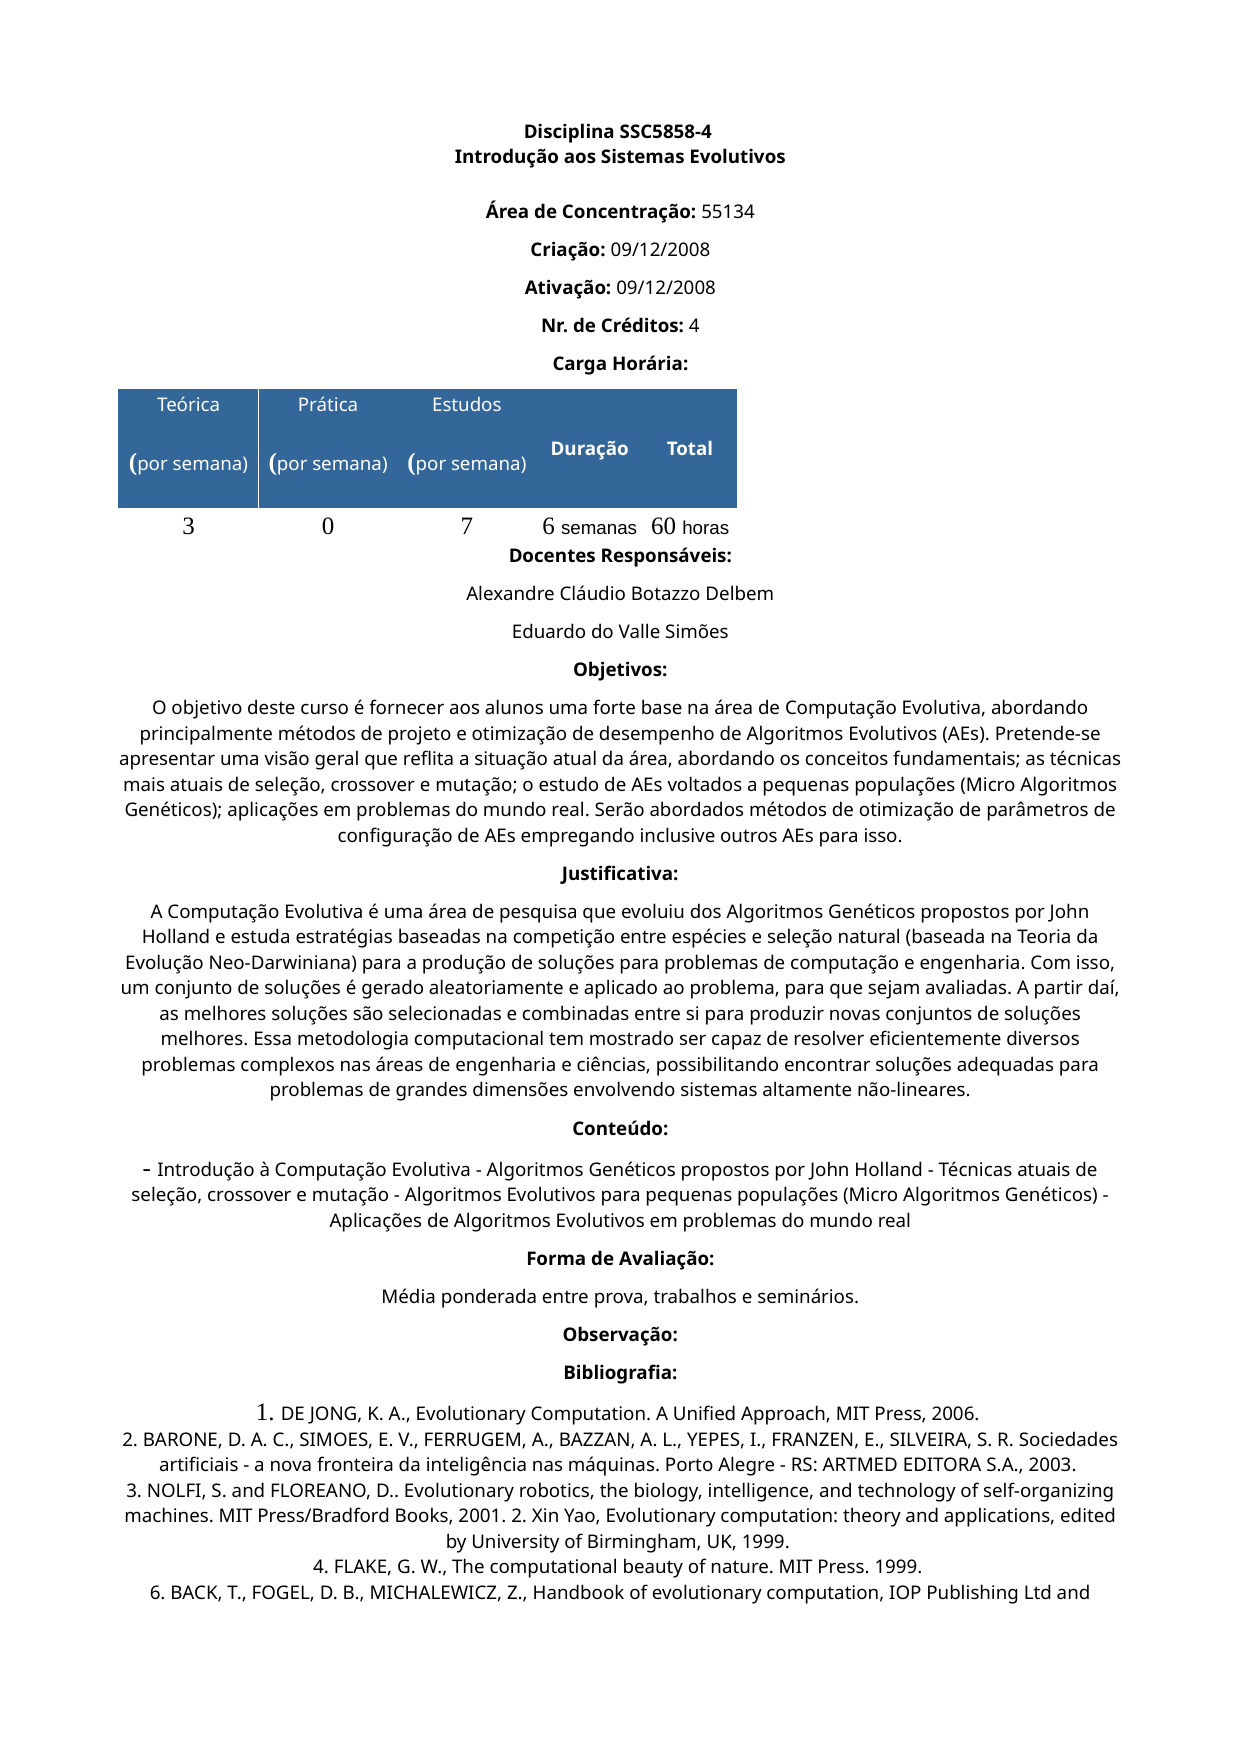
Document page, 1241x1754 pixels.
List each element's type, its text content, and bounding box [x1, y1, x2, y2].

text A Computação Evolutiva é uma área de pesquisa que evoluiu dos Algoritmos Genéticos propostos por John Holland e estuda estratégias baseadas na competição entre espécies e seleção natural (baseada na Teoria da Evolução Neo-Darwiniana) para a produção de soluções para problemas de computação e engenharia. Com isso, um conjunto de soluções é gerado aleatoriamente e aplicado ao problema, para que sejam avaliadas. A partir daí, as melhores soluções são selecionadas e combinadas entre si para produzir novas conjuntos de soluções melhores. Essa metodologia computacional tem mostrado ser capaz de resolver eficientemente diversos problemas complexos nas áreas de engenharia e ciências, possibilitando encontrar soluções adequadas para problemas de grandes dimensões envolvendo sistemas altamente não-lineares. [118, 898, 1122, 1102]
table_header Teórica (por semana) [118, 389, 258, 508]
table_cell 3 [118, 508, 258, 542]
text Justificativa: [118, 860, 1122, 886]
text Criação: 09/12/2008 [118, 237, 1122, 262]
text Docentes Responsáveis: [118, 542, 1122, 568]
text Nr. de Créditos: 4 [118, 313, 1122, 338]
text Média ponderada entre prova, trabalhos e seminários. [118, 1283, 1122, 1309]
table_header Total [643, 389, 737, 508]
table_header Estudos (por semana) [397, 389, 536, 508]
text Observação: [118, 1321, 1122, 1347]
table_header Duração [536, 389, 643, 508]
table_cell 0 [259, 508, 397, 542]
text Forma de Avaliação: [118, 1245, 1122, 1271]
text Ativação: 09/12/2008 [118, 275, 1122, 300]
text - Introdução à Computação Evolutiva - Algoritmos Genéticos propostos por John Holland - Técnicas atuais de seleção, crossover e mutação - Algoritmos Evolutivos para pequenas populações (Micro Algoritmos Genéticos) - Aplicações de Algoritmos Evolutivos em problemas do mundo real [118, 1153, 1122, 1233]
text Área de Concentração: 55134 [118, 199, 1122, 224]
text 1. DE JONG, K. A., Evolutionary Computation. A Unified Approach, MIT Press, 2006. 2. BARONE, D. A. C., SIMOES, E. V., FERRUGEM, A., BAZZAN, A. L., YEPES, I., FRANZEN, E., SILVEIRA, S. R. Sociedades artificiais - a nova fronteira da inteligência nas máquinas. Porto Alegre - RS: ARTMED EDITORA S.A., 2003. 3. NOLFI, S. and FLOREANO, D.. Evolutionary robotics, the biology, intelligence, and technology of self-organizing machines. MIT Press/Bradford Books, 2001. 2. Xin Yao, Evolutionary computation: theory and applications, edited by University of Birmingham, UK, 1999. 4. FLAKE, G. W., The computational beauty of nature. MIT Press. 1999. 6. BACK, T., FOGEL, D. B., MICHALEWICZ, Z., Handbook of evolutionary computation, IOP Publishing Ltd and [118, 1397, 1122, 1604]
text O objetivo deste curso é fornecer aos alunos uma forte base na área de Computação Evolutiva, abordando principalmente métodos de projeto e otimização de desempenho de Algoritmos Evolutivos (AEs). Pretende-se apresentar uma visão geral que reflita a situação atual da área, abordando os conceitos fundamentais; as técnicas mais atuais de seleção, crossover e mutação; o estudo de AEs voltados a pequenas populações (Micro Algoritmos Genéticos); aplicações em problemas do mundo real. Serão abordados métodos de otimização de parâmetros de configuração de AEs empregando inclusive outros AEs para isso. [118, 694, 1122, 848]
table_cell 7 [397, 508, 536, 542]
text Objetivos: [118, 656, 1122, 682]
table_cell 60 horas [643, 508, 737, 542]
text Alexandre Cláudio Botazzo Delbem [118, 580, 1122, 606]
table_header Prática (por semana) [259, 389, 397, 508]
text Carga Horária: [118, 351, 1122, 376]
table_cell 6 semanas [536, 508, 643, 542]
text Conteúdo: [118, 1115, 1122, 1140]
text Disciplina SSC5858-4 Introdução aos Sistemas Evolutivos [118, 118, 1122, 169]
text Eduardo do Valle Simões [118, 618, 1122, 644]
text Bibliografia: [118, 1359, 1122, 1385]
